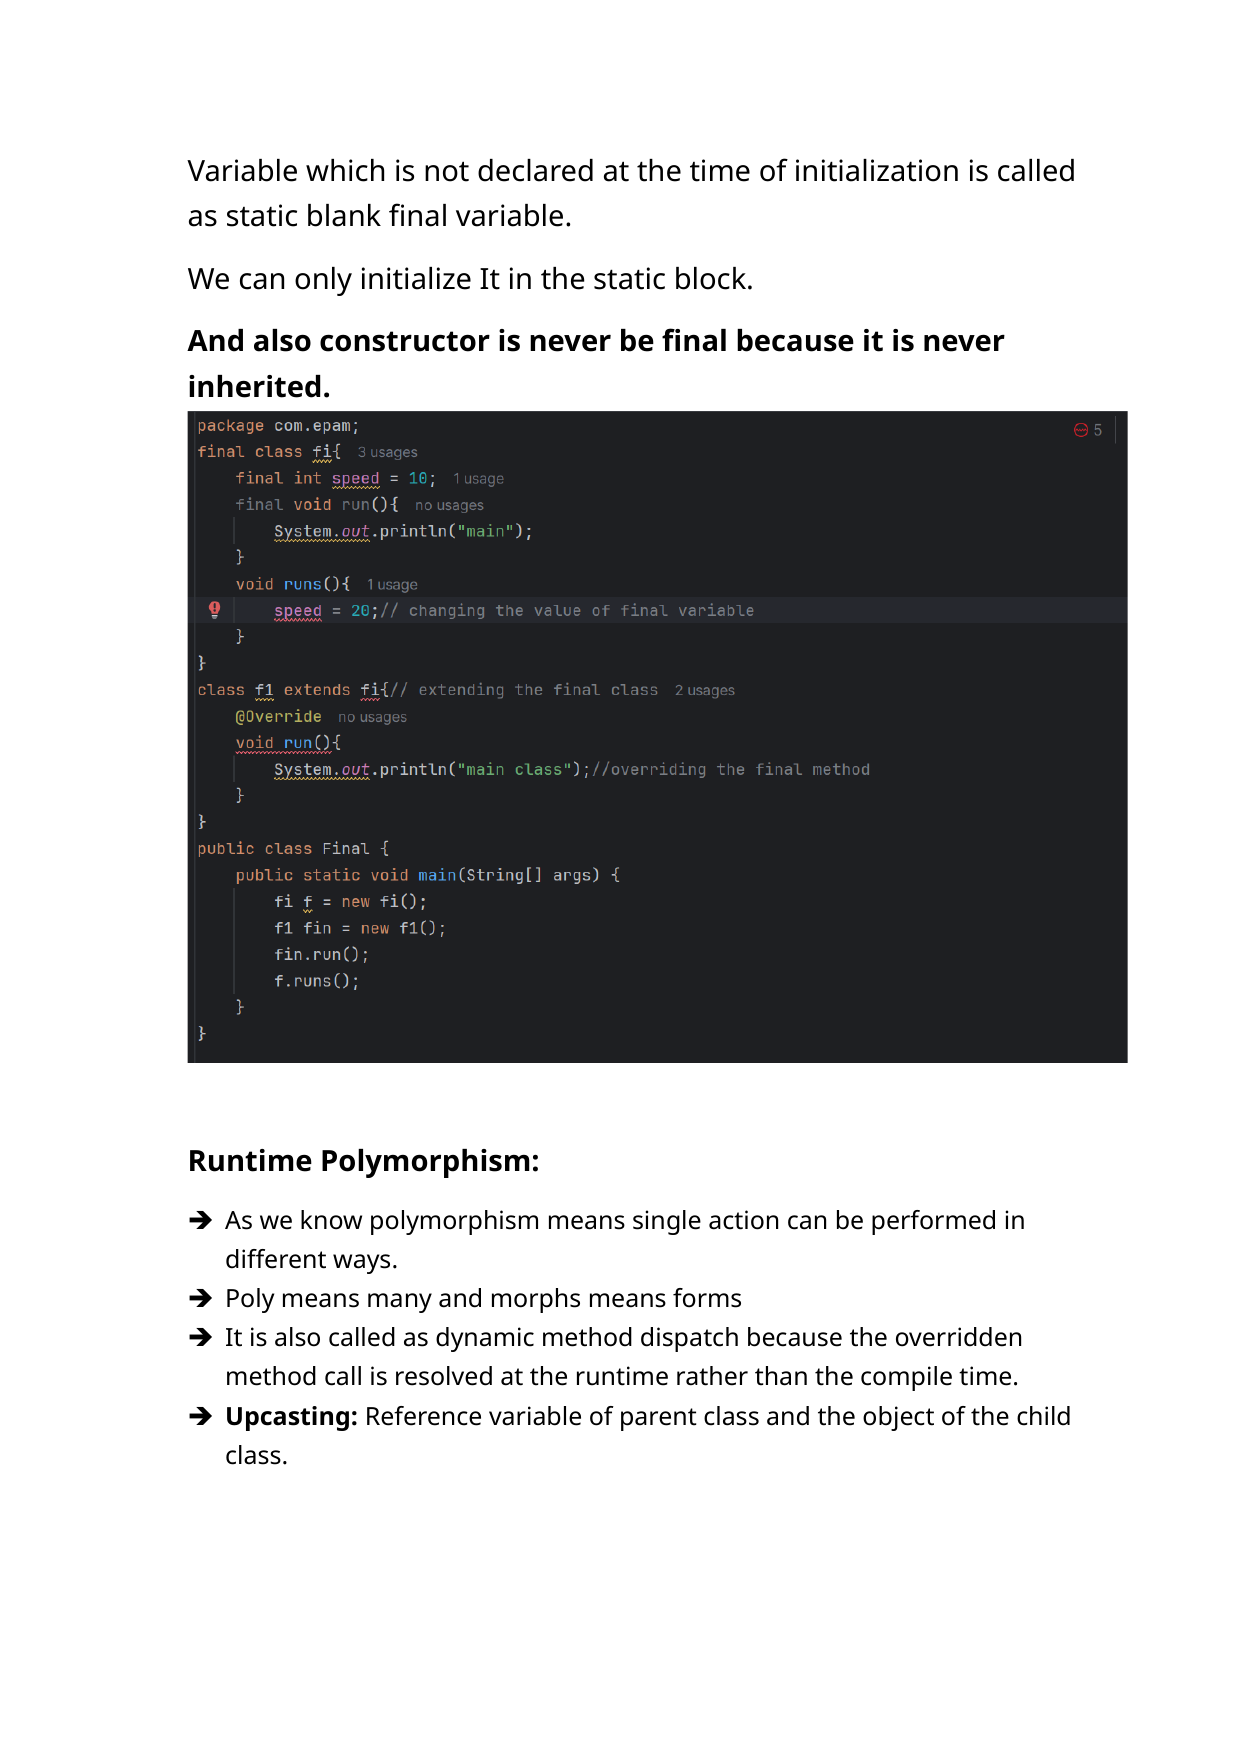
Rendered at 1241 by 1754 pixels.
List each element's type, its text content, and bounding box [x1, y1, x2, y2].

list Poly means many and morphs means forms [187, 1281, 1090, 1315]
list Upcasting: Reference variable of parent class and the object of the child class. [187, 1398, 1090, 1471]
text Runtime Polymorphism: [187, 1140, 1090, 1180]
list It is also called as dynamic method dispatch because the overridden method call is resolved at the runtime rather than the compile time. [187, 1320, 1090, 1393]
text And also constructor is never be final because it is never inherited. [187, 320, 1090, 411]
text We can only initialize It in the static block. [187, 258, 1090, 298]
list As we know polymorphism means single action can be performed in different ways. [187, 1202, 1090, 1276]
text Variable which is not declared at the time of initialization is called as static blank final variable. [187, 150, 1090, 235]
